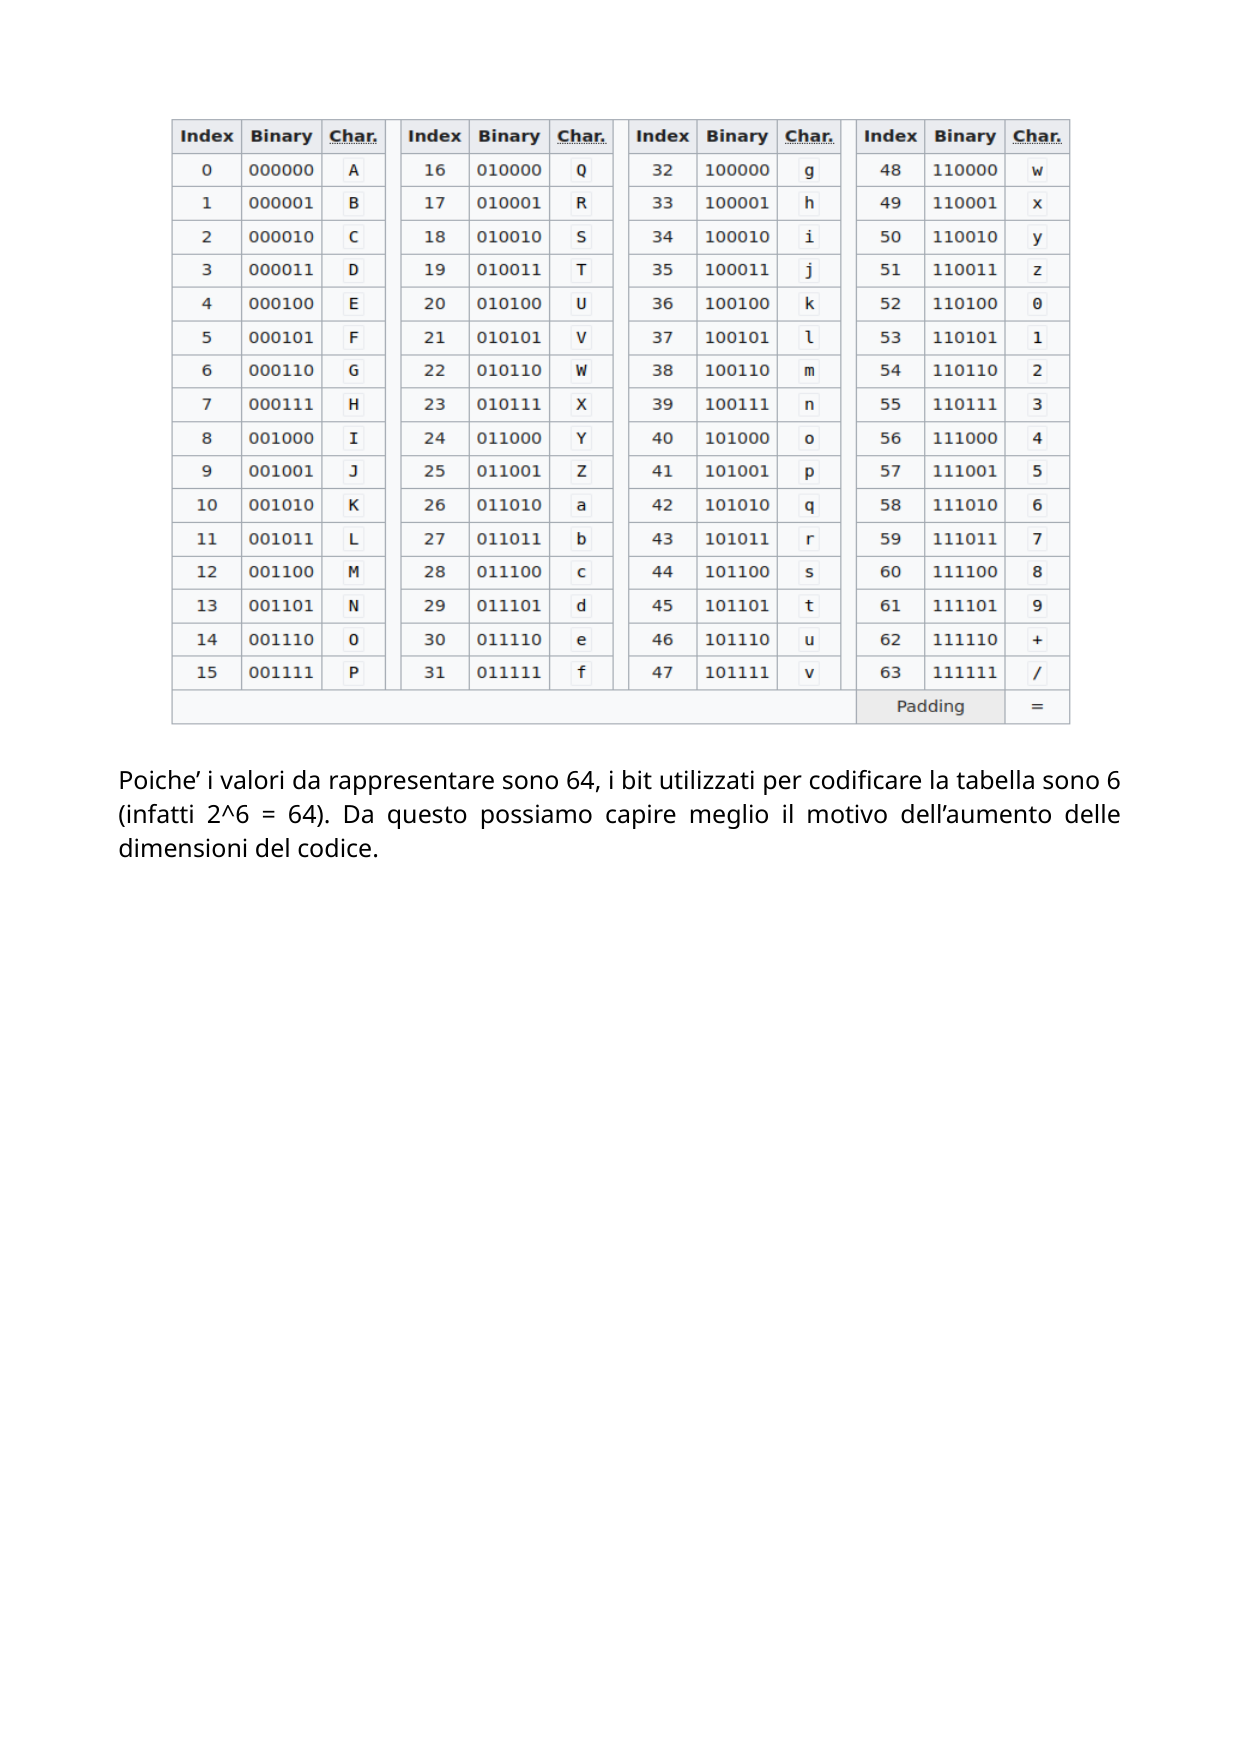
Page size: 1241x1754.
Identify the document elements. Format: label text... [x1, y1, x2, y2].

text Poiche’ i valori da rappresentare sono 64, i bit utilizzati per codificare la tabella sono 6 (infatti 2^6 = 64). Da questo possiamo capire meglio il motivo dell’aumento delle dimensioni del codice. [118, 118, 1122, 865]
picture [168, 118, 1072, 729]
